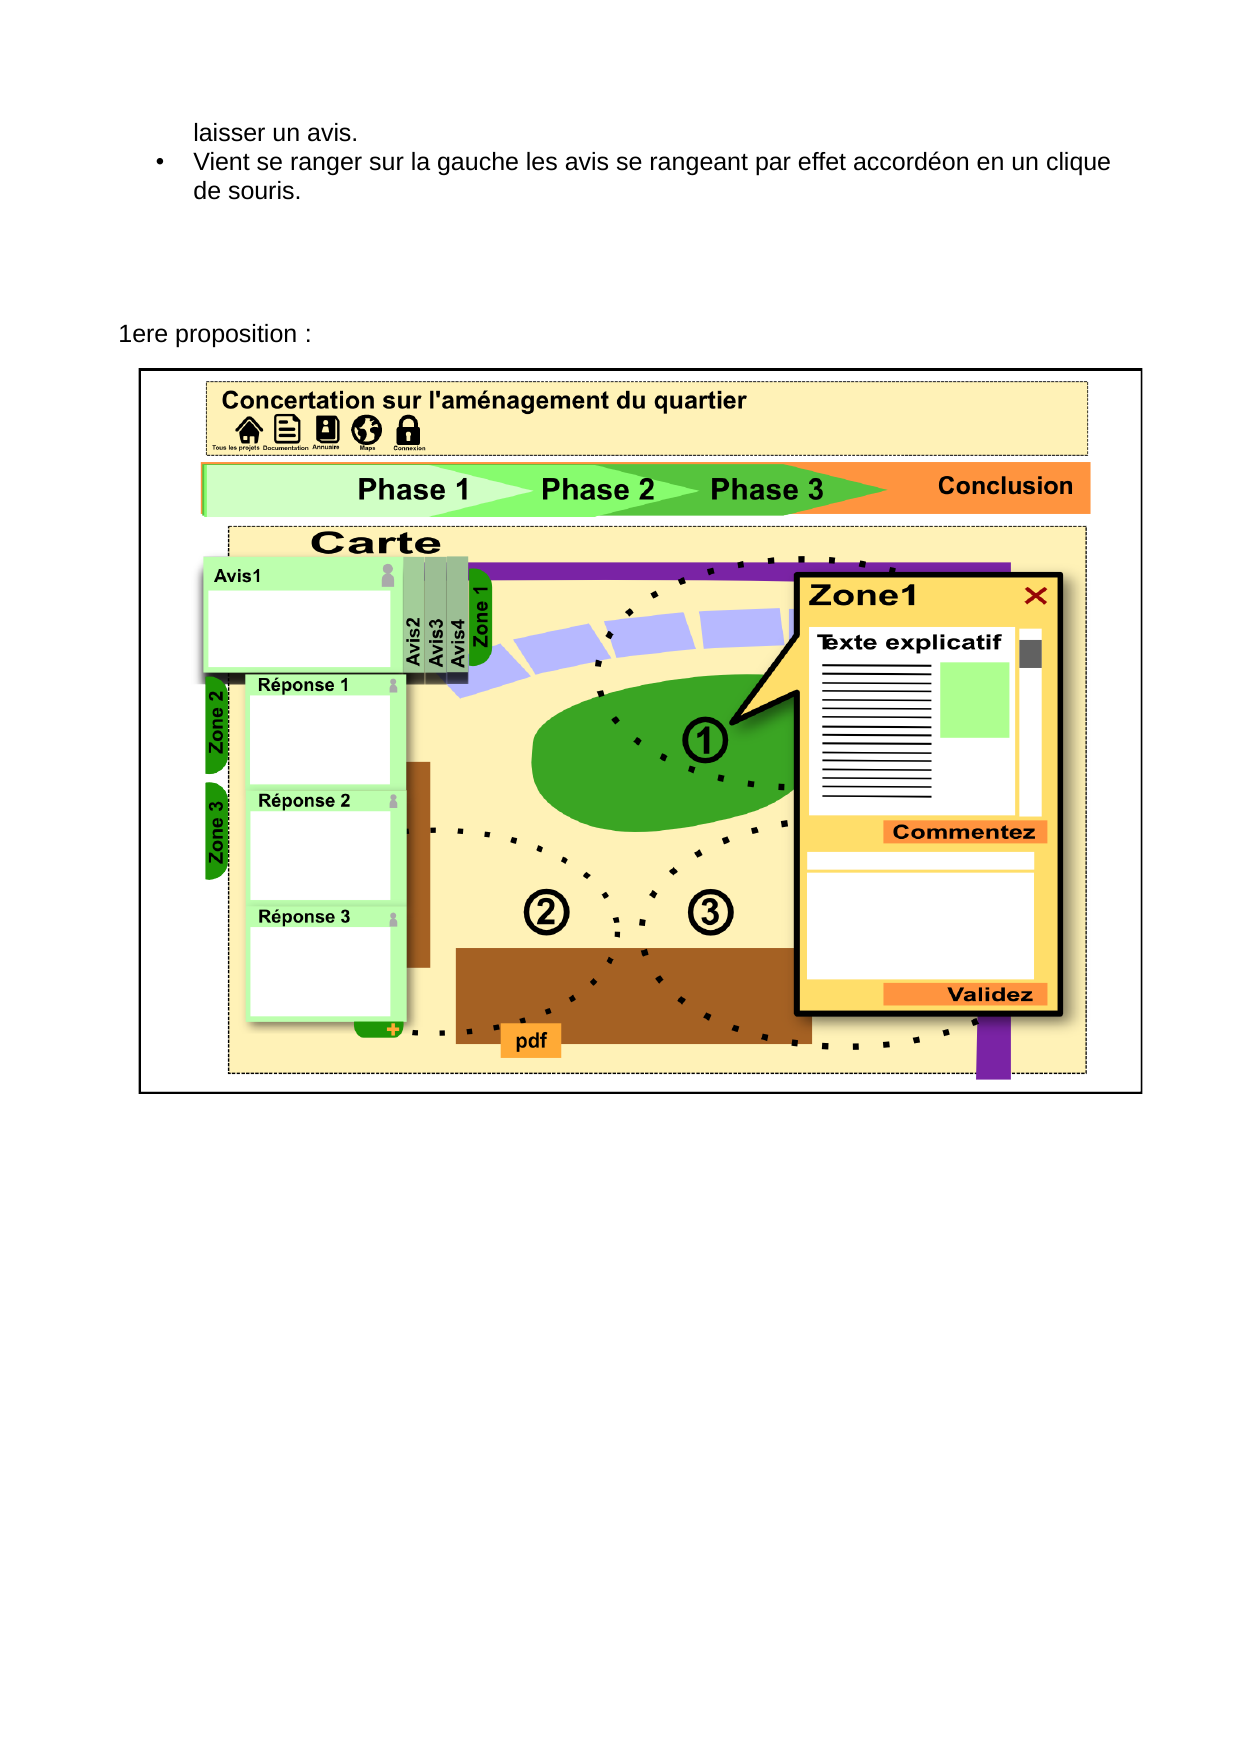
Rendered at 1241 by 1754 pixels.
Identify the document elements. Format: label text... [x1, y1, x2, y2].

text 1ere proposition : [118, 319, 1122, 348]
list Vient se ranger sur la gauche les avis se rangeant par effet accordéon en un clique de souris. [156, 147, 1122, 204]
list laisser un avis. [156, 118, 1122, 147]
picture [138, 368, 1143, 1094]
